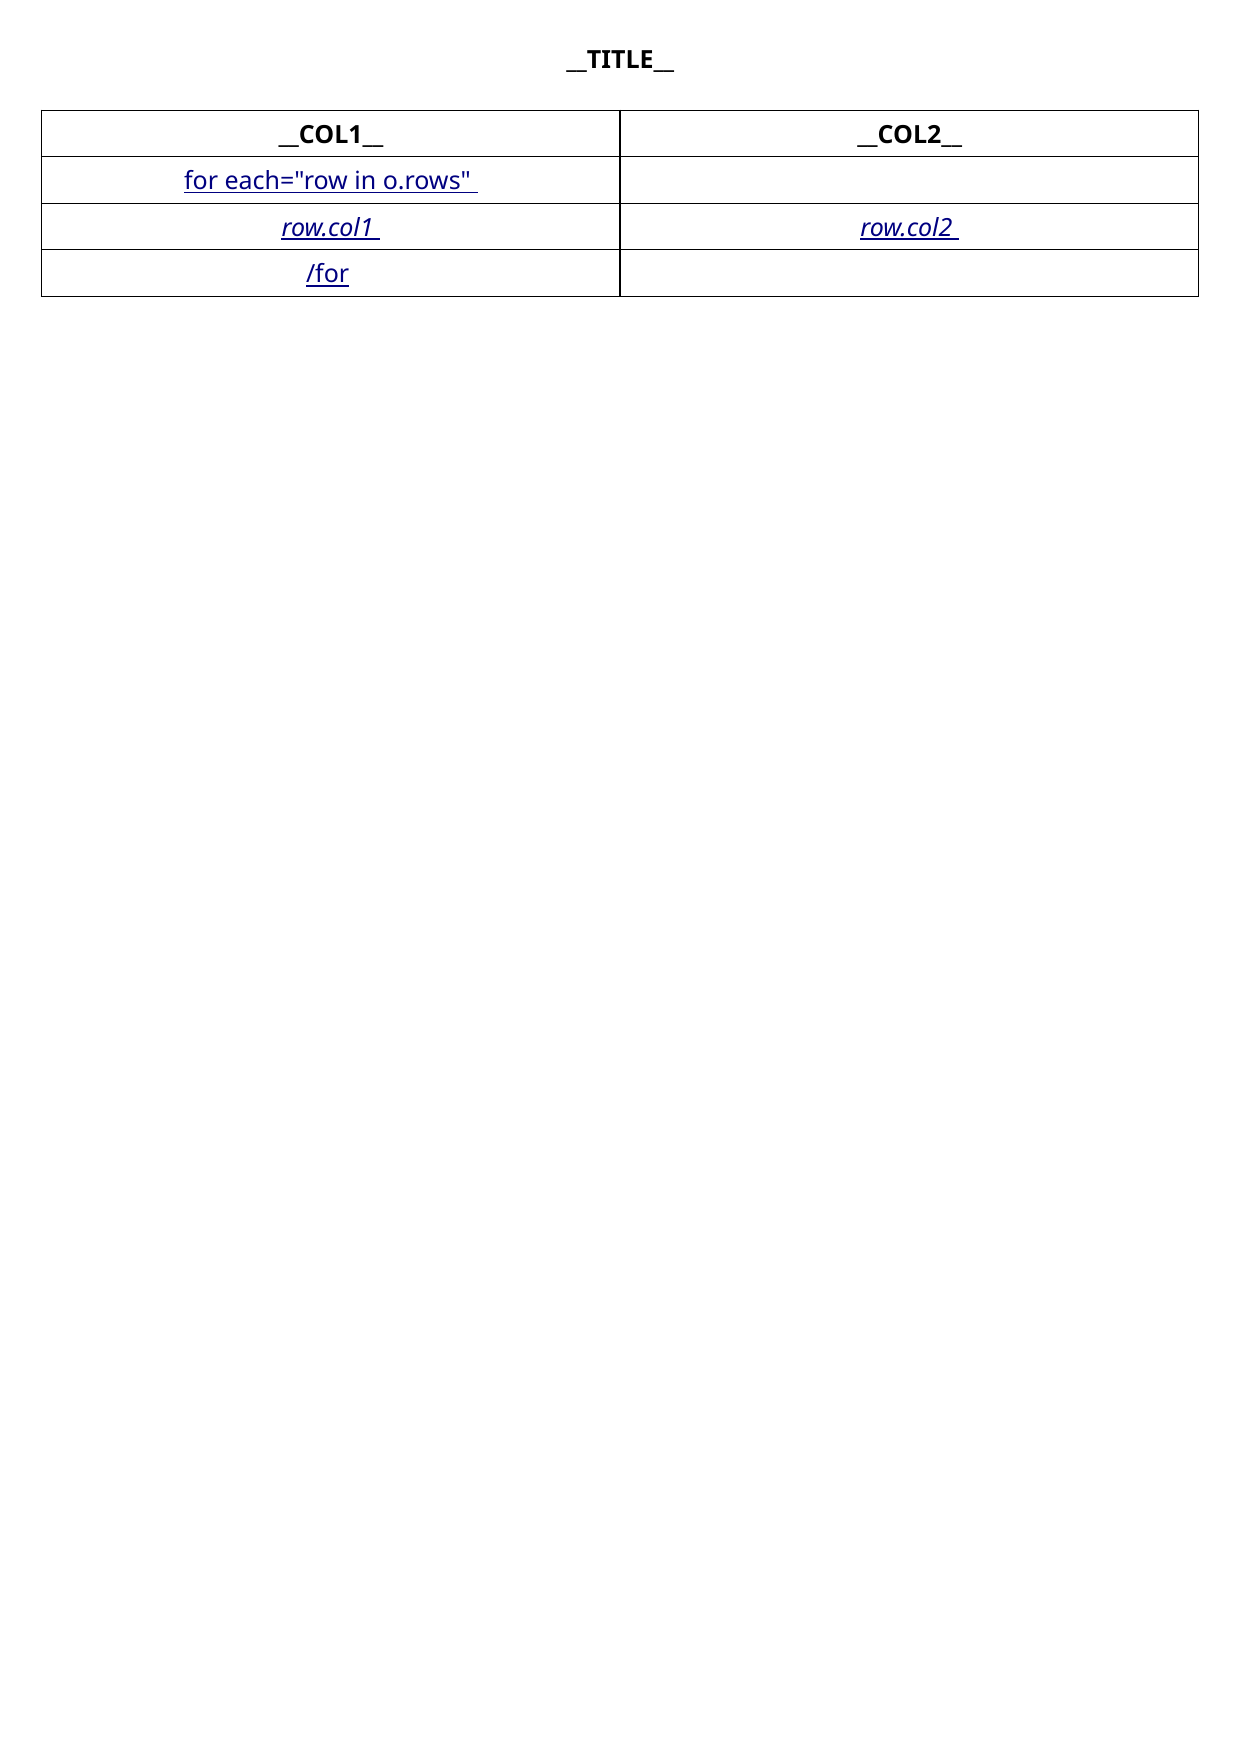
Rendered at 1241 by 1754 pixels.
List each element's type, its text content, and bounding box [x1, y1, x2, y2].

table_header __COL2__ [621, 111, 1198, 156]
table_cell row.col2 [621, 204, 1198, 249]
text __TITLE__ [41, 41, 1199, 75]
table_cell row.col1 [42, 204, 619, 249]
table_cell /for [42, 250, 619, 296]
table_cell [621, 157, 1198, 203]
table_cell [621, 250, 1198, 296]
table_cell for each="row in o.rows" [42, 157, 619, 203]
table_header __COL1__ [42, 111, 619, 156]
